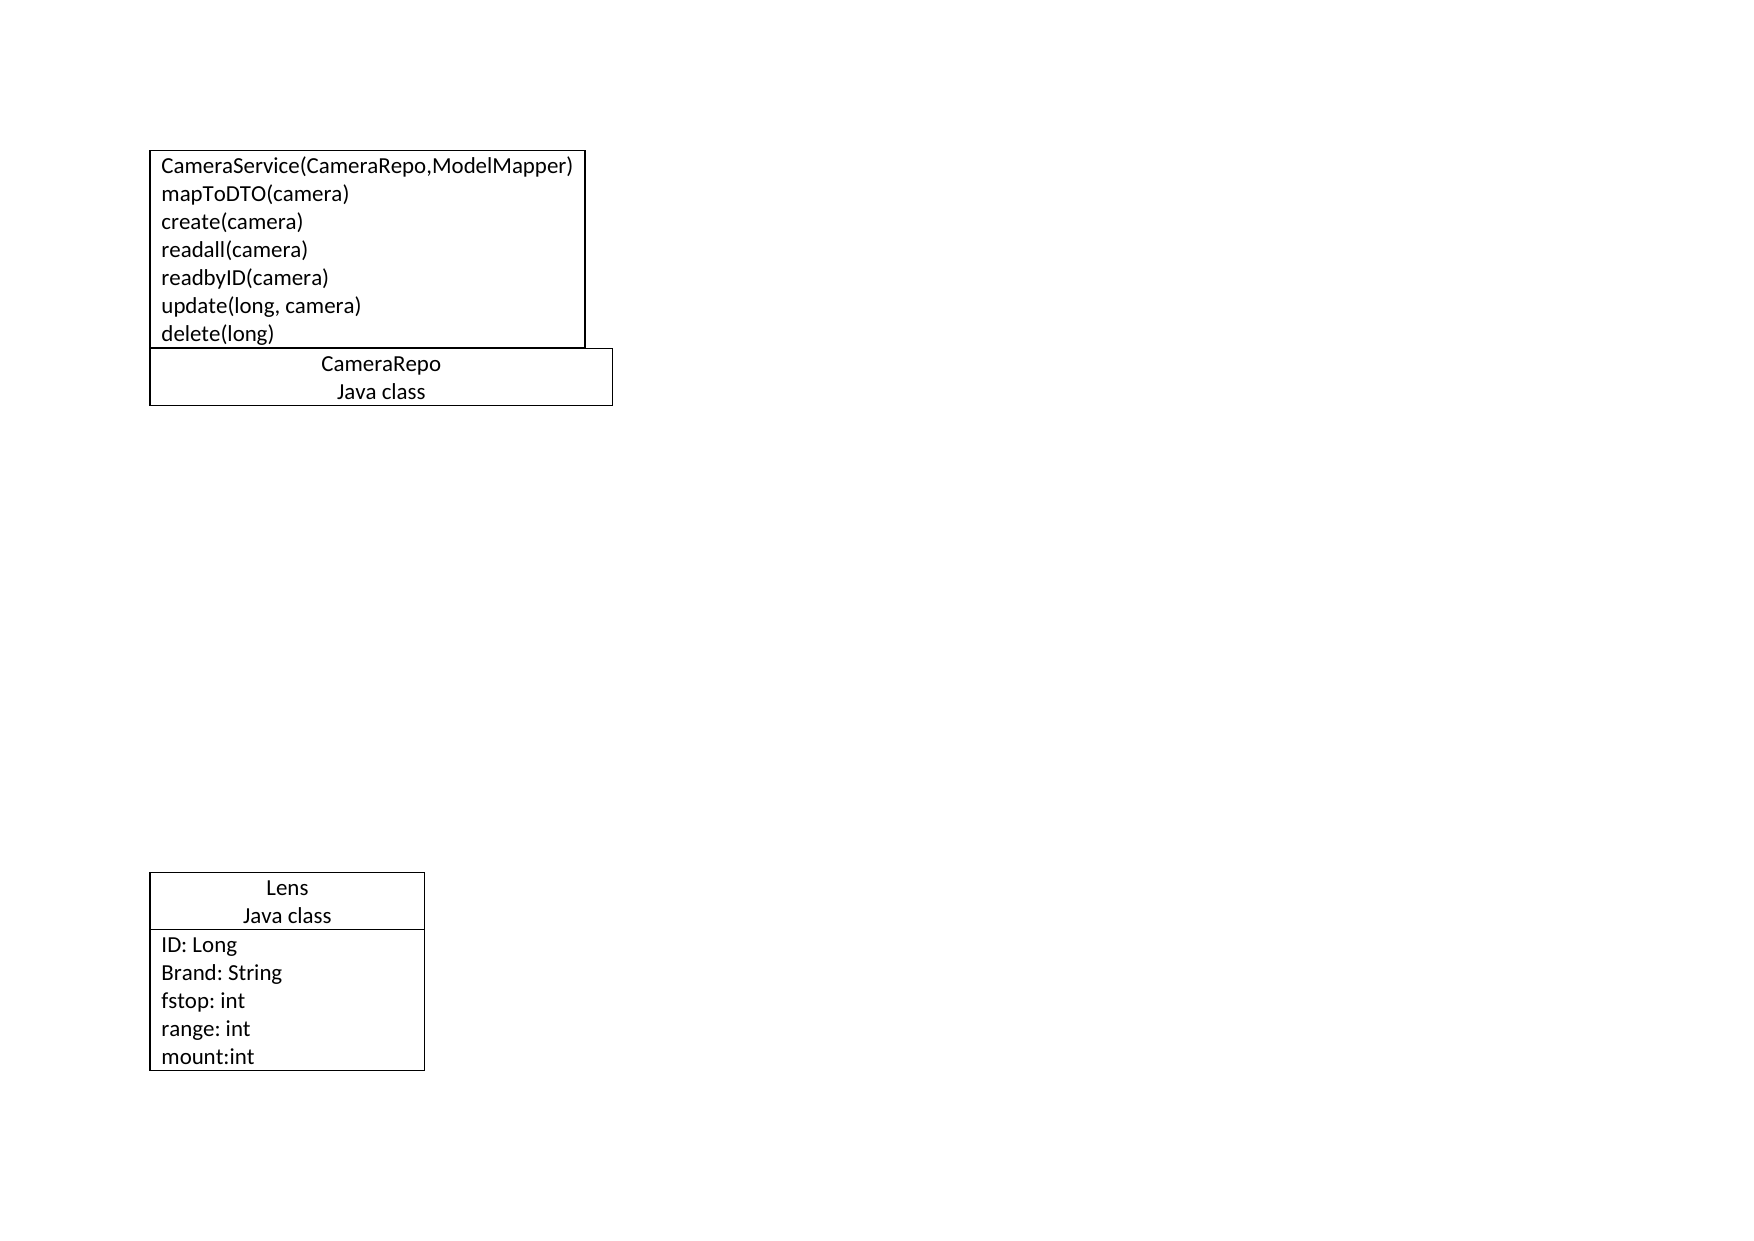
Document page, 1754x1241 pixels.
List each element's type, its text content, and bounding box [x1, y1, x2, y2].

table_cell CameraService(CameraRepo,ModelMapper) mapToDTO(camera) create(camera) readall(camera) readbyID(camera) update(long, camera) delete(long) [151, 151, 584, 347]
table_header Lens Java class [151, 873, 424, 929]
table_header CameraRepo Java class [151, 349, 612, 405]
table_cell ID: Long Brand: String fstop: int range: int mount:int [151, 930, 424, 1070]
